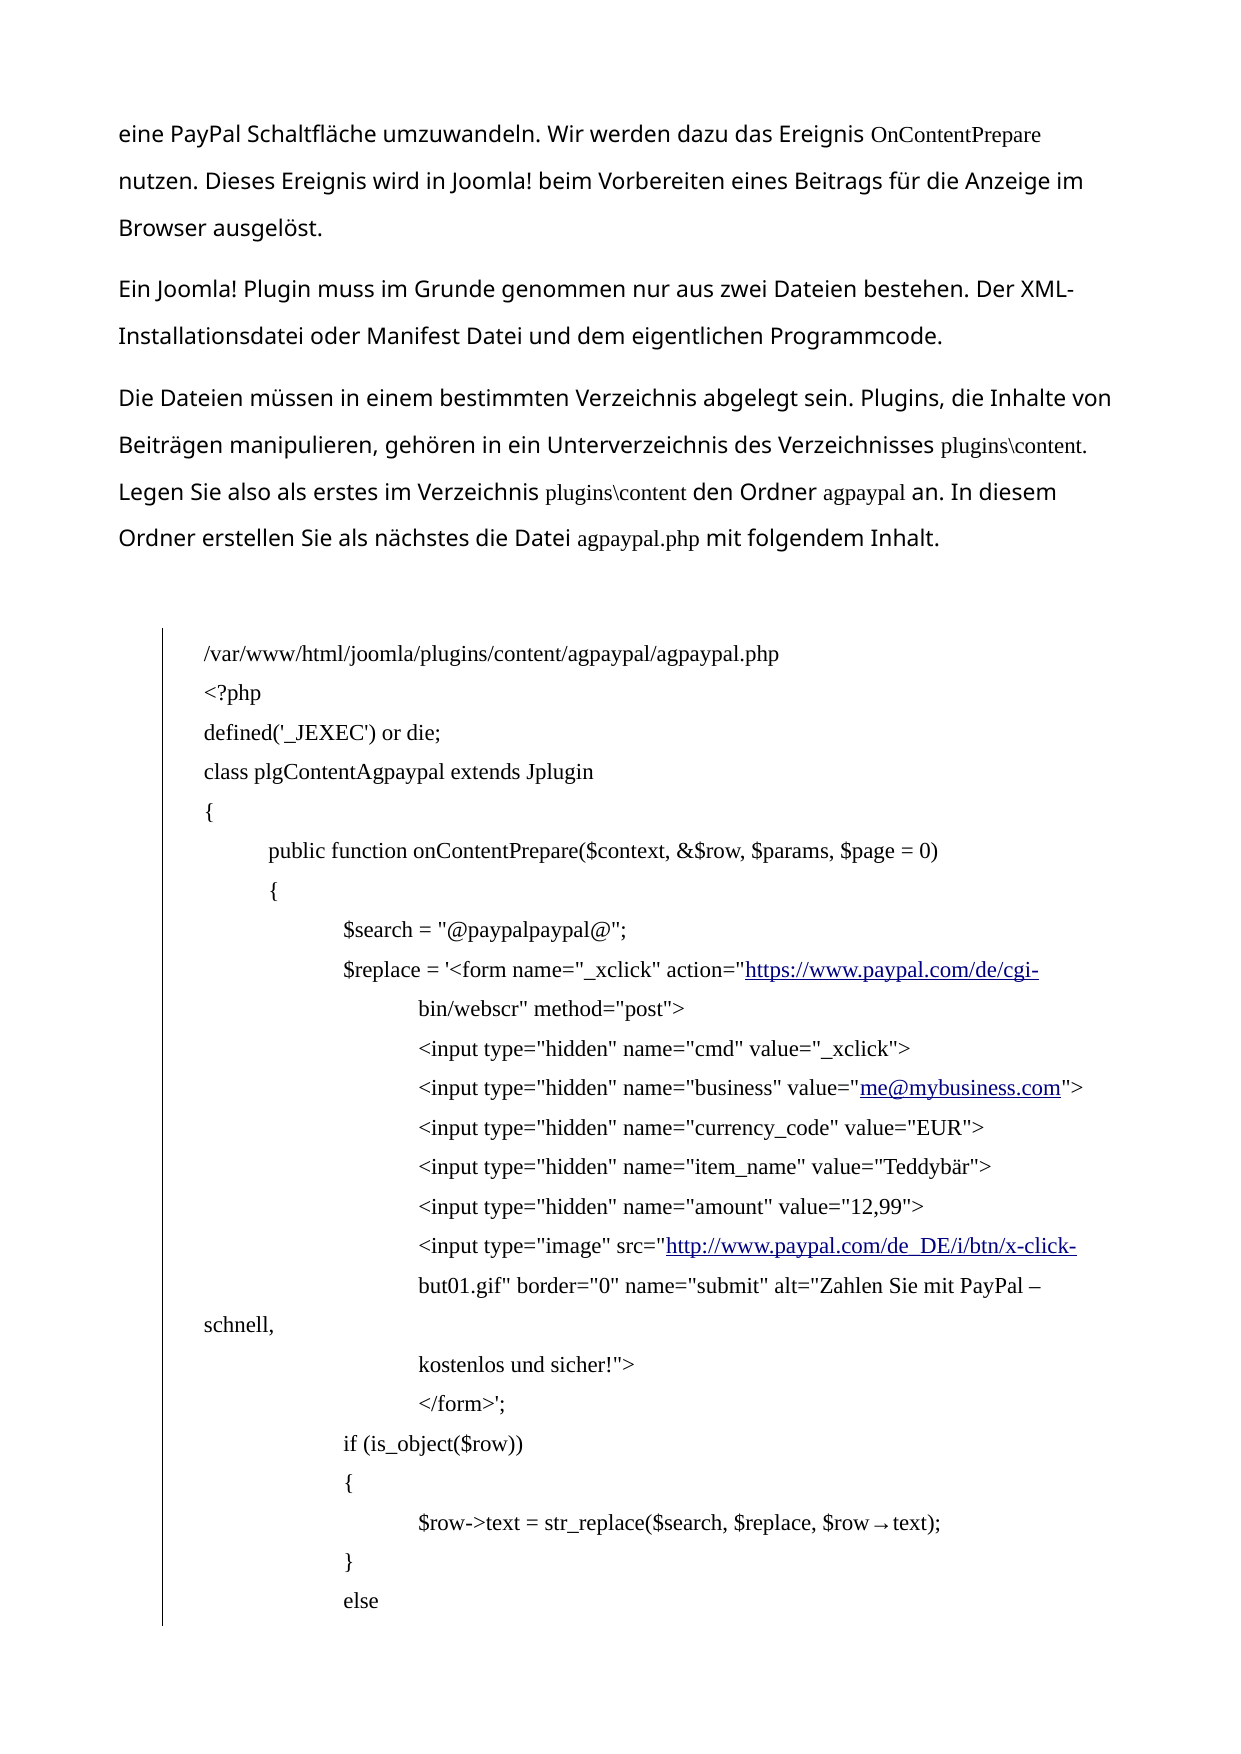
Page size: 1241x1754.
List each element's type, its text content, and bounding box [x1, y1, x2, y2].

text eine PayPal Schaltfläche umzuwandeln. Wir werden dazu das Ereignis OnContentPrepare nutzen. Dieses Ereignis wird in Joomla! beim Vorbereiten eines Beitrags für die Anzeige im Browser ausgelöst. [118, 118, 1122, 243]
text Ein Joomla! Plugin muss im Grunde genommen nur aus zwei Dateien bestehen. Der XML-Installationsdatei oder Manifest Datei und dem eigentlichen Programmcode. [118, 273, 1122, 351]
list /var/www/html/joomla/plugins/content/agpaypal/agpaypal.php <?php defined('_JEXEC') or die; class plgContentAgpaypal extends Jplugin { public function onContentPrepare($context, &$row, $params, $page = 0) { $search = "@paypalpaypal@"; $replace = '<form name="_xclick" action="https://www.paypal.com/de/cgi- bin/webscr" method="post"> <input type="hidden" name="cmd" value="_xclick"> <input type="hidden" name="business" value="me@mybusiness.com"> <input type="hidden" name="currency_code" value="EUR"> <input type="hidden" name="item_name" value="Teddybär"> <input type="hidden" name="amount" value="12,99"> <input type="image" src="http://www.paypal.com/de_DE/i/btn/x-click- but01.gif" border="0" name="submit" alt="Zahlen Sie mit PayPal – schnell, kostenlos und sicher!"> </form>'; if (is_object($row)) { $row->text = str_replace($search, $replace, $row→text); } else [163, 628, 1122, 1626]
text Die Dateien müssen in einem bestimmten Verzeichnis abgelegt sein. Plugins, die Inhalte von Beiträgen manipulieren, gehören in ein Unterverzeichnis des Verzeichnisses plugins\content. Legen Sie also als erstes im Verzeichnis plugins\content den Ordner agpaypal an. In diesem Ordner erstellen Sie als nächstes die Datei agpaypal.php mit folgendem Inhalt. [118, 382, 1122, 553]
